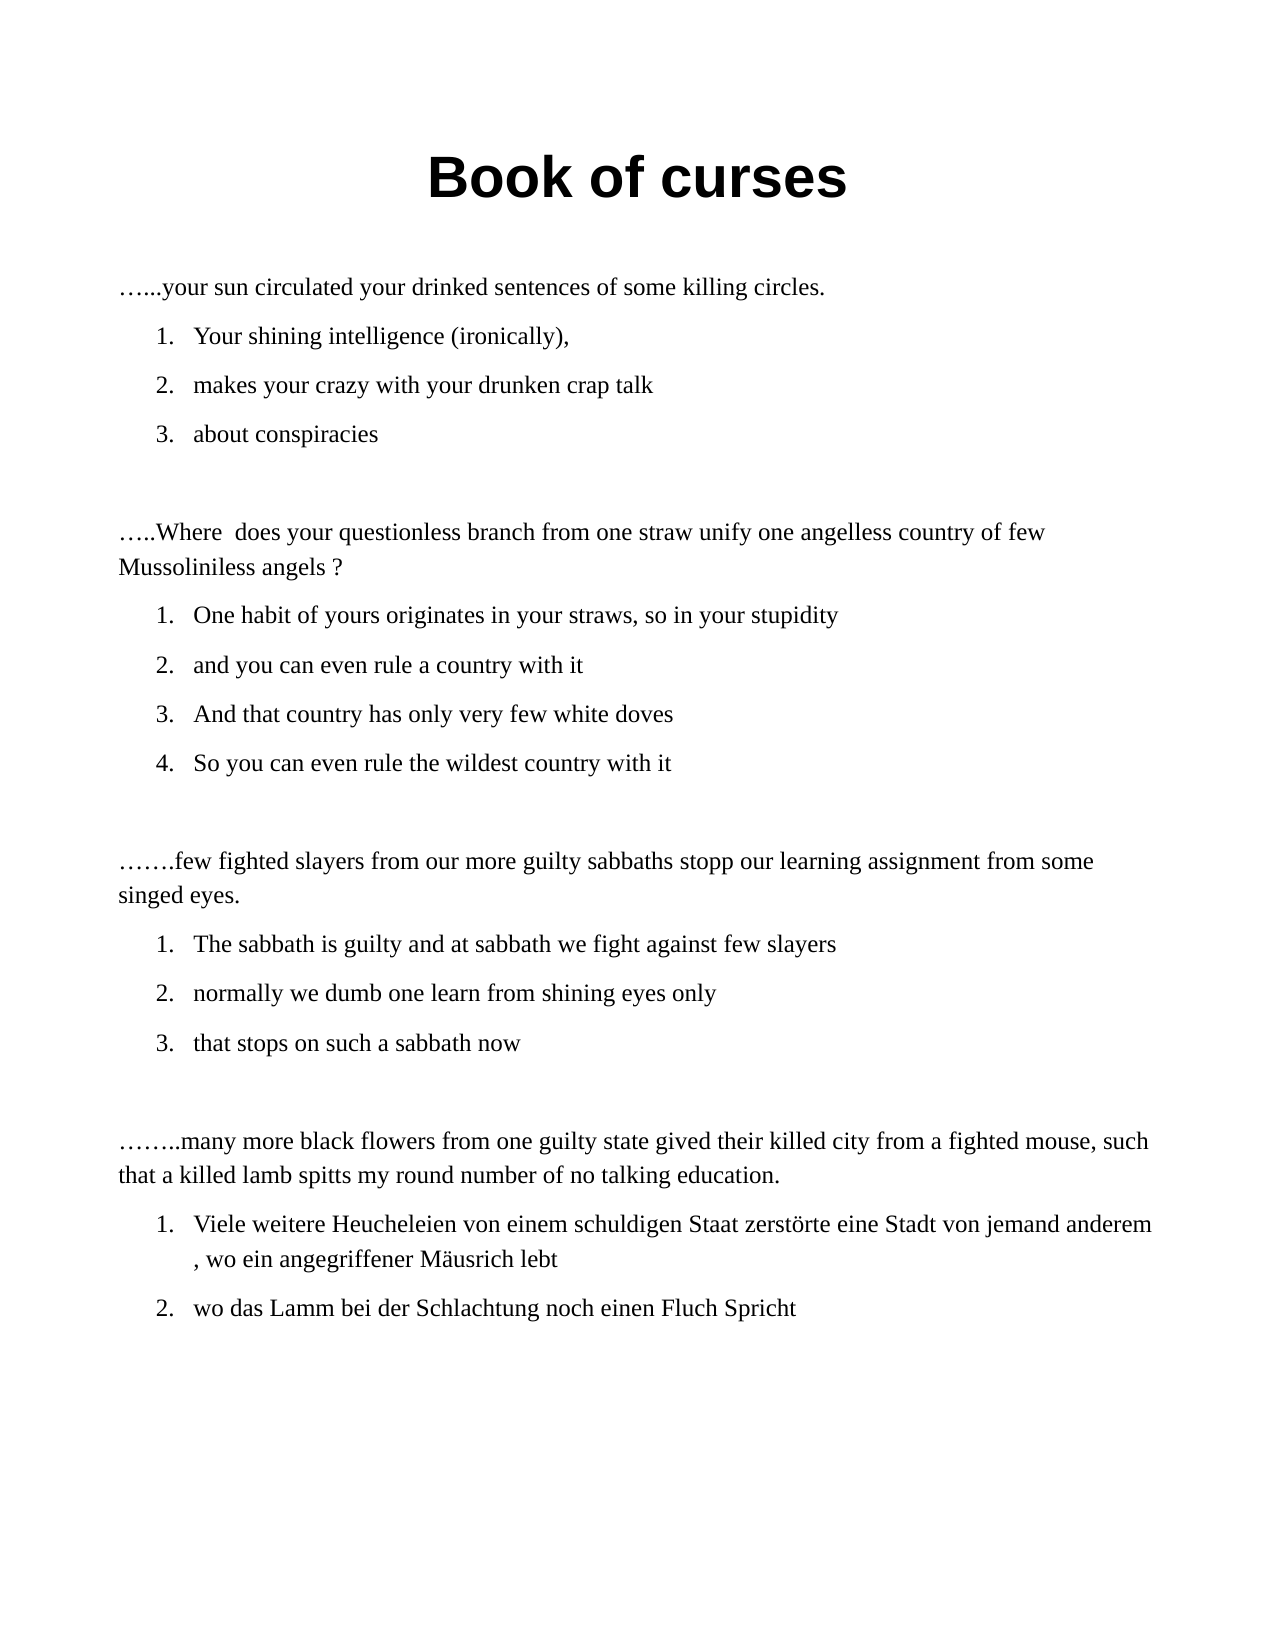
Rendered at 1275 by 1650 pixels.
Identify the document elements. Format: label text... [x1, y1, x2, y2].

list One habit of yours originates in your straws, so in your stupidity [156, 601, 1157, 629]
list And that country has only very few white doves [156, 699, 1157, 727]
text ……..many more black flowers from one guilty state gived their killed city from a fighted mouse, such that a killed lamb spitts my round number of no talking education. [118, 1126, 1157, 1189]
list that stops on such a sabbath now [156, 1028, 1157, 1056]
title Book of curses [118, 143, 1157, 210]
list makes your crazy with your drunken crap talk [156, 370, 1157, 399]
list about conspiracies [156, 419, 1157, 448]
list wo das Lamm bei der Schlachtung noch einen Fluch Spricht [156, 1293, 1157, 1322]
list Your shining intelligence (ironically), [156, 321, 1157, 349]
list and you can even rule a country with it [156, 650, 1157, 678]
text …..Where does your questionless branch from one straw unify one angelless country of few Mussoliniless angels ? [118, 517, 1157, 580]
list So you can even rule the wildest country with it [156, 748, 1157, 777]
list Viele weitere Heucheleien von einem schuldigen Staat zerstörte eine Stadt von jemand anderem , wo ein angegriffener Mäusrich lebt [156, 1209, 1157, 1272]
list normally we dumb one learn from shining eyes only [156, 978, 1157, 1007]
text …….few fighted slayers from our more guilty sabbaths stopp our learning assignment from some singed eyes. [118, 846, 1157, 909]
text …...your sun circulated your drinked sentences of some killing circles. [118, 272, 1157, 301]
list The sabbath is guilty and at sabbath we fight against few slayers [156, 929, 1157, 958]
